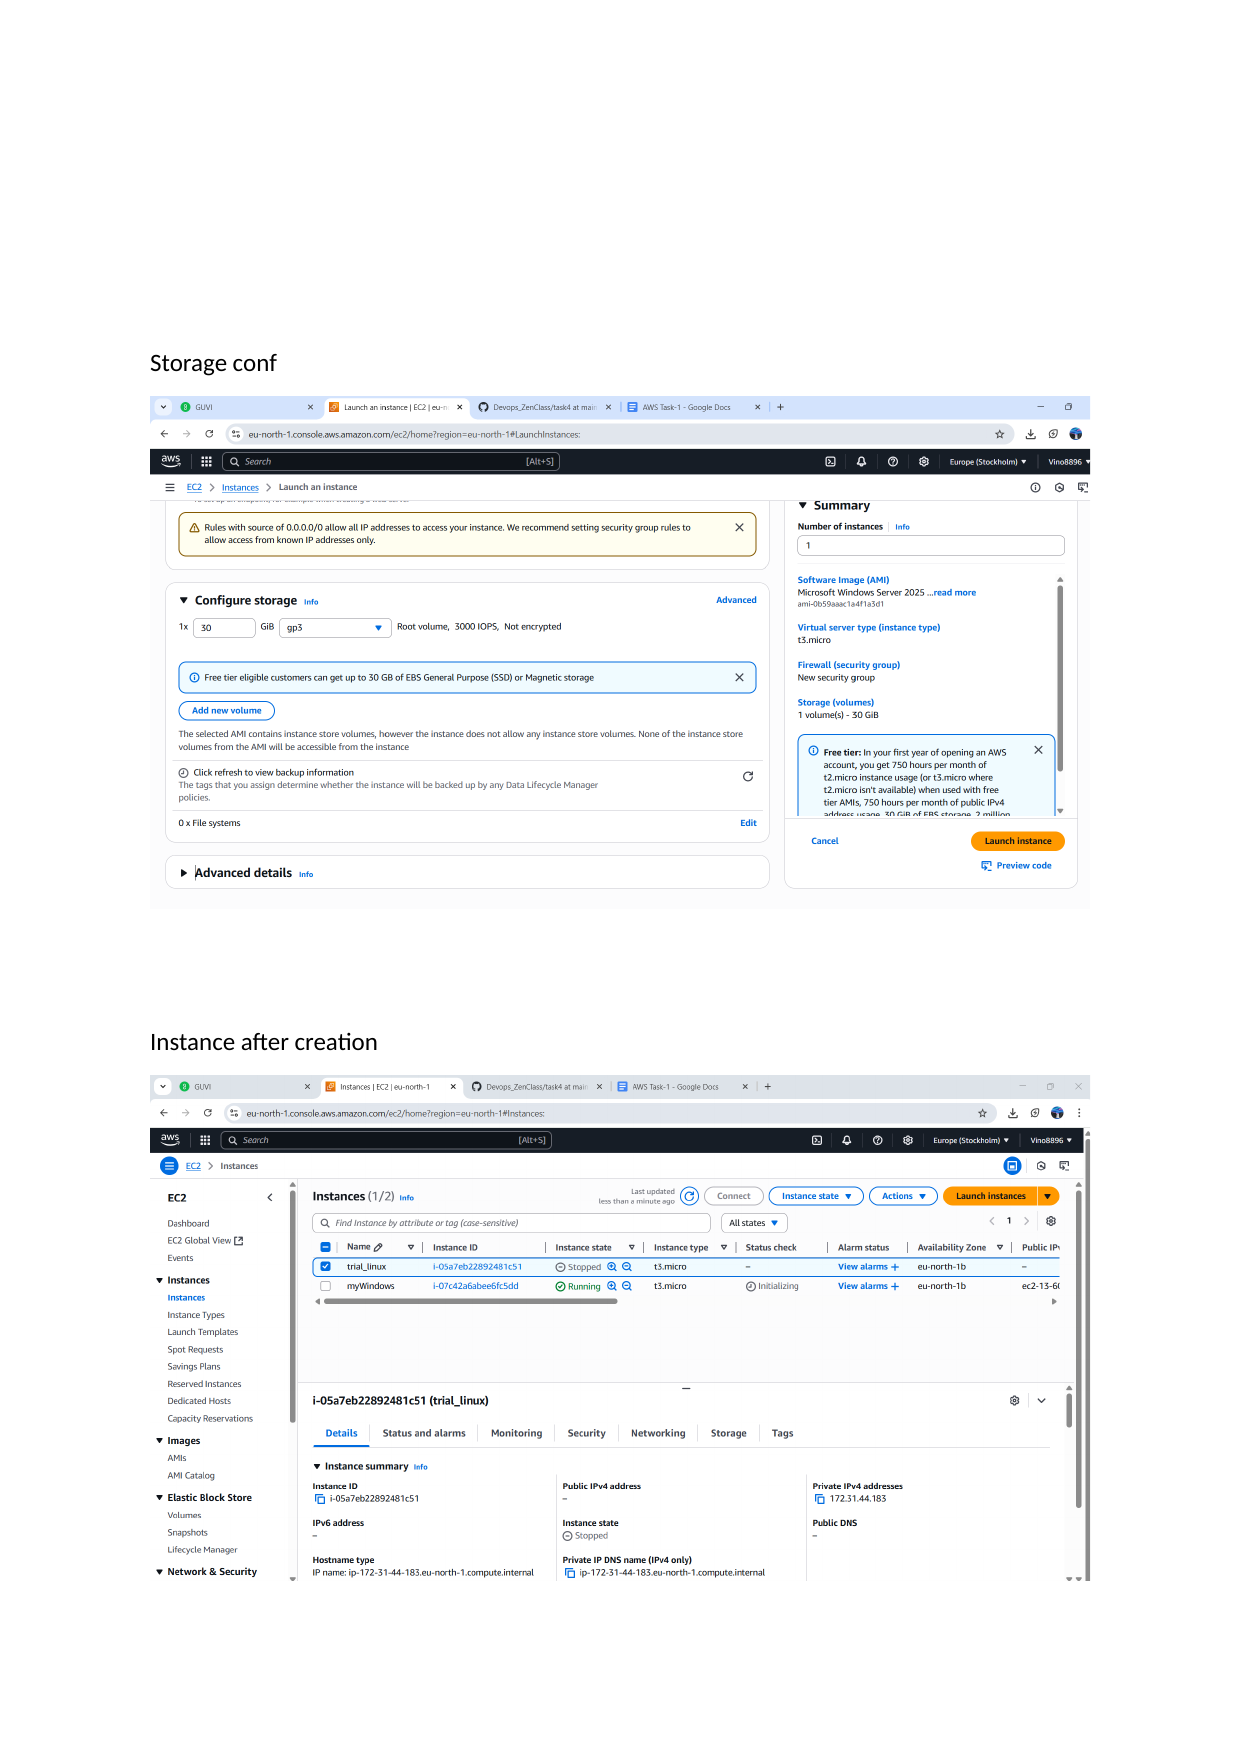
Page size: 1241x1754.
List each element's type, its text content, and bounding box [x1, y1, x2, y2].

text Storage conf [150, 347, 1090, 378]
text Instance after creation [150, 1026, 1090, 1056]
